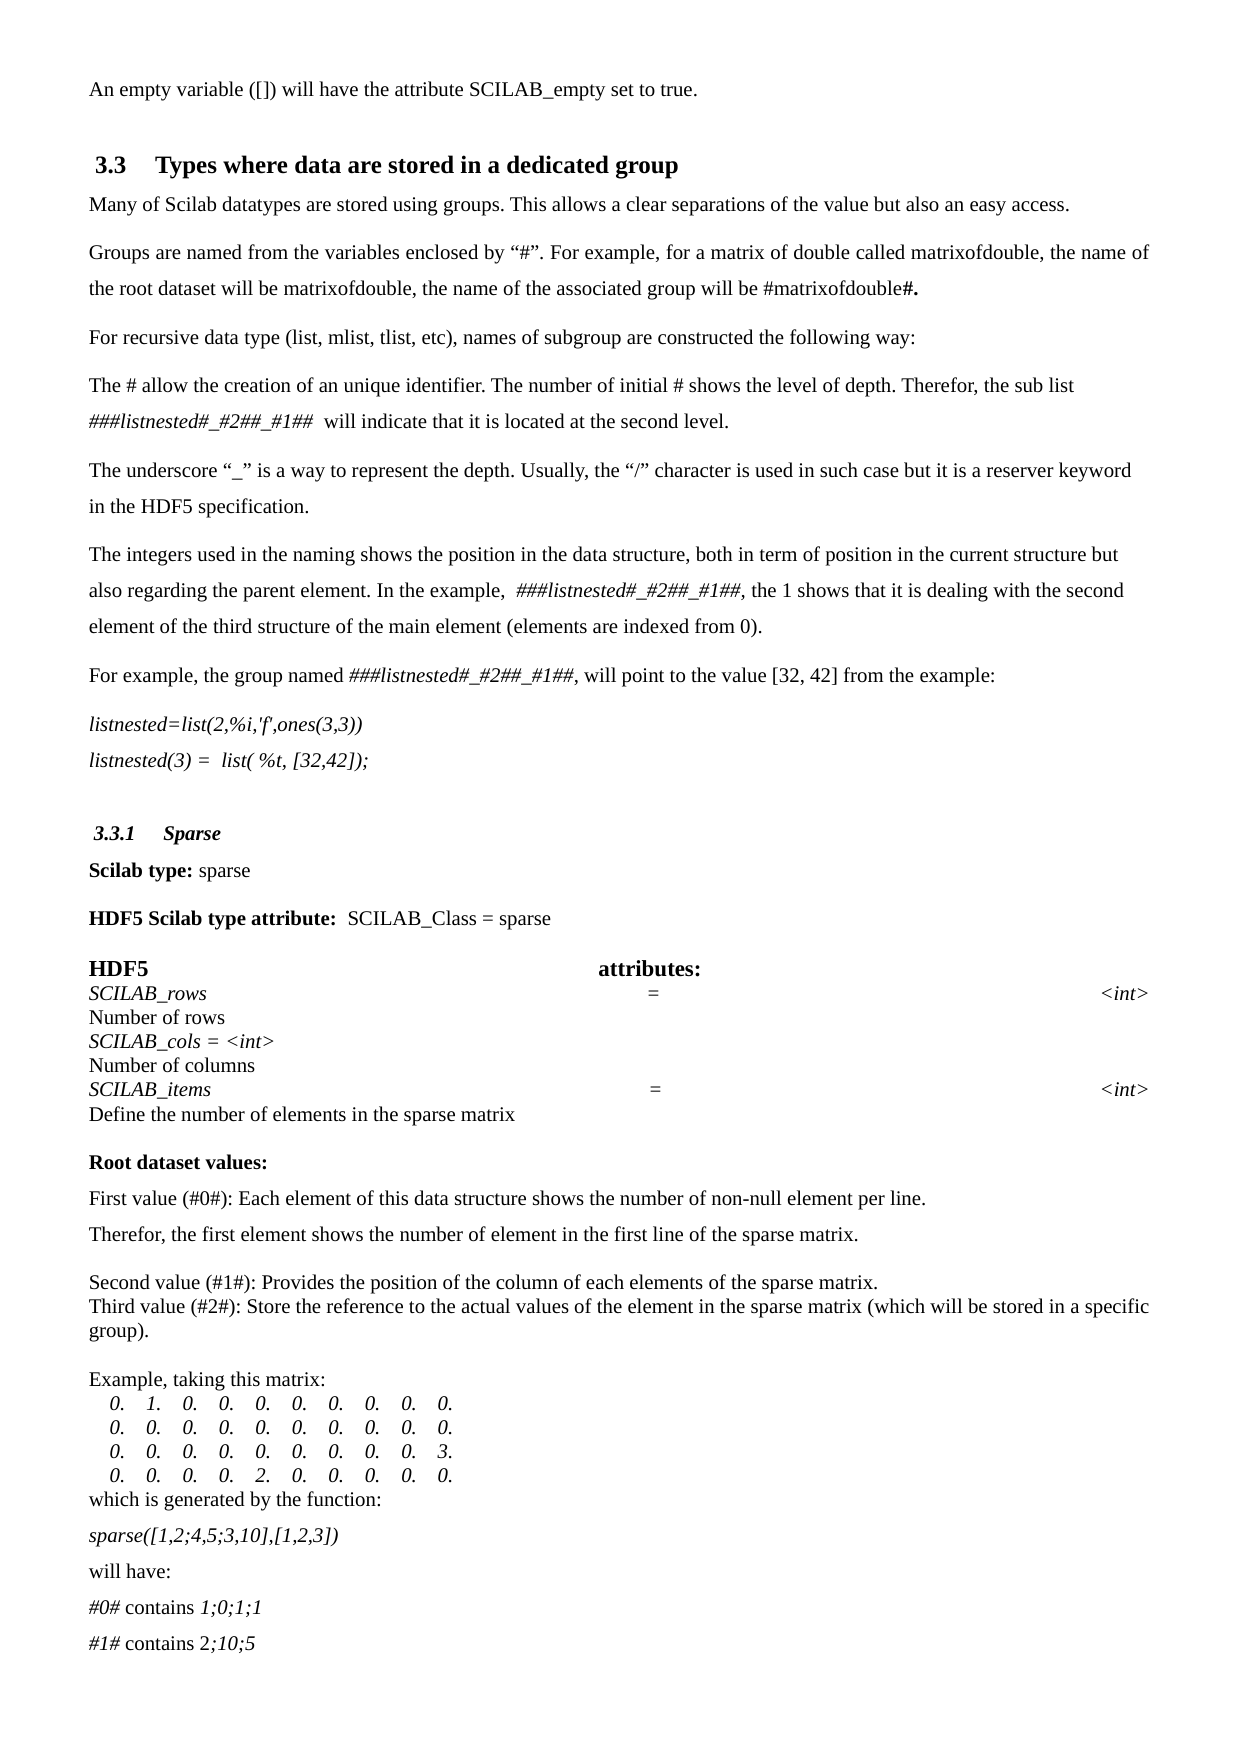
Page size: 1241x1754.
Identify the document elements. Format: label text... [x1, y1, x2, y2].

text HDF5 attributes: SCILAB_rows = <int> Number of rows [88, 955, 1152, 1029]
text Example, taking this matrix: [88, 1366, 1152, 1391]
text 0. 0. 0. 0. 2. 0. 0. 0. 0. 0. [88, 1463, 1152, 1487]
text SCILAB_items = <int> Define the number of elements in the sparse matrix [88, 1077, 1152, 1126]
text Scilab type: sparse [88, 858, 1152, 882]
text 0. 0. 0. 0. 0. 0. 0. 0. 0. 0. [88, 1414, 1152, 1439]
text SCILAB_cols = <int> [88, 1029, 1152, 1053]
text Root dataset values: First value (#0#): Each element of this data structure shows the number of non-null element per line. Therefor, the first element shows the number of element in the first line of the sparse matrix. [88, 1149, 1152, 1246]
text Second value (#1#): Provides the position of the column of each elements of the sparse matrix. Third value (#2#): Store the reference to the actual values of the element in the sparse matrix (which will be stored in a specific group). [88, 1270, 1152, 1342]
text which is generated by the function: sparse([1,2;4,5;3,10],[1,2,3]) will have: #0# contains 1;0;1;1 #1# contains 2;10;5 [88, 1487, 1152, 1655]
text HDF5 Scilab type attribute: SCILAB_Class = sparse [88, 906, 1152, 930]
text Number of columns [88, 1053, 1152, 1077]
text The integers used in the naming shows the position in the data structure, both in term of position in the current structure but also regarding the parent element. In the example, ###listnested#_#2##_#1##, the 1 shows that it is dealing with the second element of the third structure of the main element (elements are indexed from 0). [88, 542, 1152, 638]
text For recursive data type (list, mlist, tlist, etc), names of subgroup are constructed the following way: [88, 325, 1152, 349]
text Groups are named from the variables enclosed by “#”. For example, for a matrix of double called matrixofdouble, the name of the root dataset will be matrixofdouble, the name of the associated group will be #matrixofdouble#. [88, 240, 1152, 300]
text For example, the group named ###listnested#_#2##_#1##, will point to the value [32, 42] from the example: [88, 663, 1152, 687]
text An empty variable ([]) will have the attribute SCILAB_empty set to true. [88, 77, 1152, 101]
text The # allow the creation of an unique identifier. The number of initial # shows the level of depth. Therefor, the sub list ###listnested#_#2##_#1## will indicate that it is located at the second level. [88, 373, 1152, 433]
text 0. 0. 0. 0. 0. 0. 0. 0. 0. 3. [88, 1439, 1152, 1463]
subtitle Sparse [88, 821, 1152, 845]
text listnested=list(2,%i,'f',ones(3,3)) listnested(3) = list( %t, [32,42]); [88, 712, 1152, 772]
text 0. 1. 0. 0. 0. 0. 0. 0. 0. 0. [88, 1391, 1152, 1414]
subtitle Types where data are stored in a dedicated group [88, 150, 1152, 179]
text Many of Scilab datatypes are stored using groups. This allows a clear separations of the value but also an easy access. [88, 192, 1152, 216]
text The underscore “_” is a way to represent the depth. Usually, the “/” character is used in such case but it is a reserver keyword in the HDF5 specification. [88, 458, 1152, 518]
